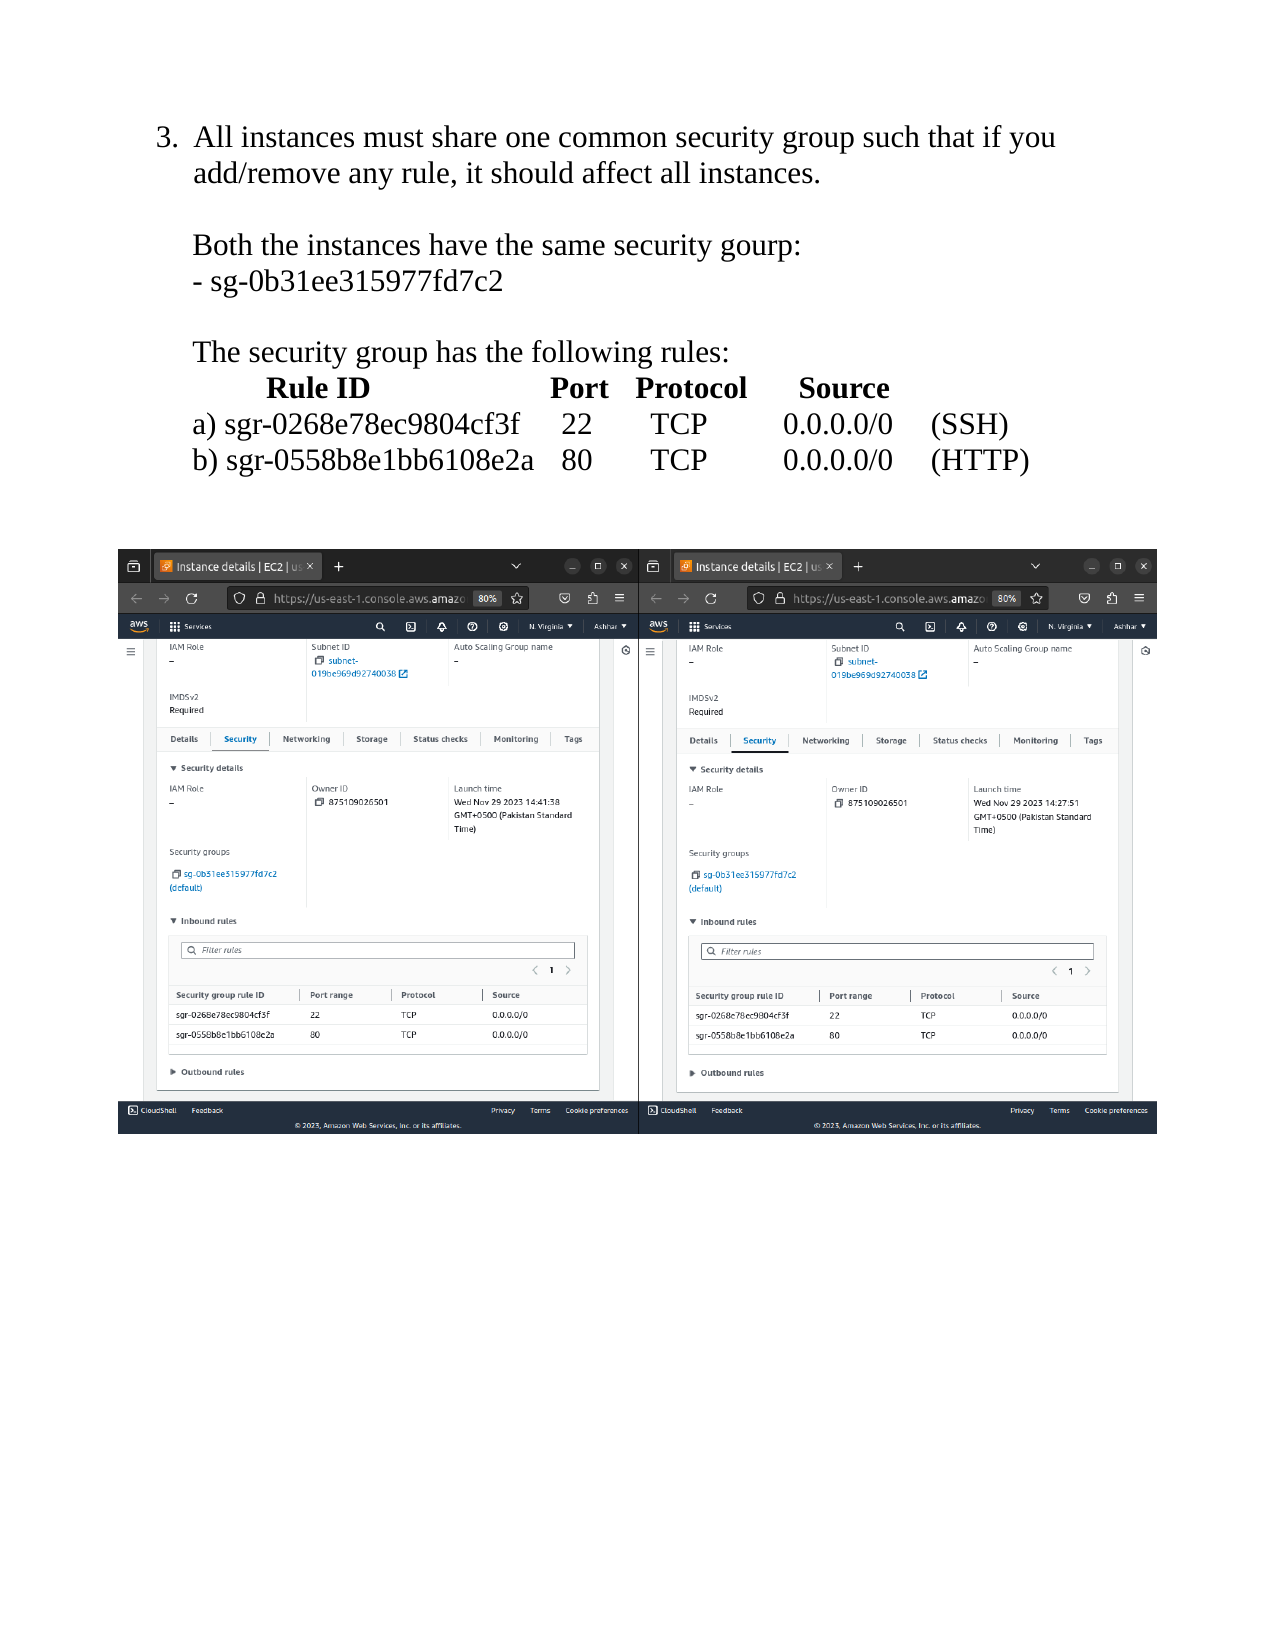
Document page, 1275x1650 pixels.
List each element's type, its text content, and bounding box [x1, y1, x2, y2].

text Both the instances have the same security gourp: [118, 226, 1157, 262]
picture [118, 549, 1157, 1134]
text Rule ID Port Protocol Source [118, 370, 1157, 406]
text The security group has the following rules: [118, 334, 1157, 370]
text - sg-0b31ee315977fd7c2 [118, 262, 1157, 298]
text b) sgr-0558b8e1bb6108e2a 80 TCP 0.0.0.0/0 (HTTP) [118, 442, 1157, 477]
text a) sgr-0268e78ec9804cf3f 22 TCP 0.0.0.0/0 (SSH) [118, 406, 1157, 442]
list All instances must share one common security group such that if you add/remove any rule, it should affect all instances. [156, 118, 1157, 190]
